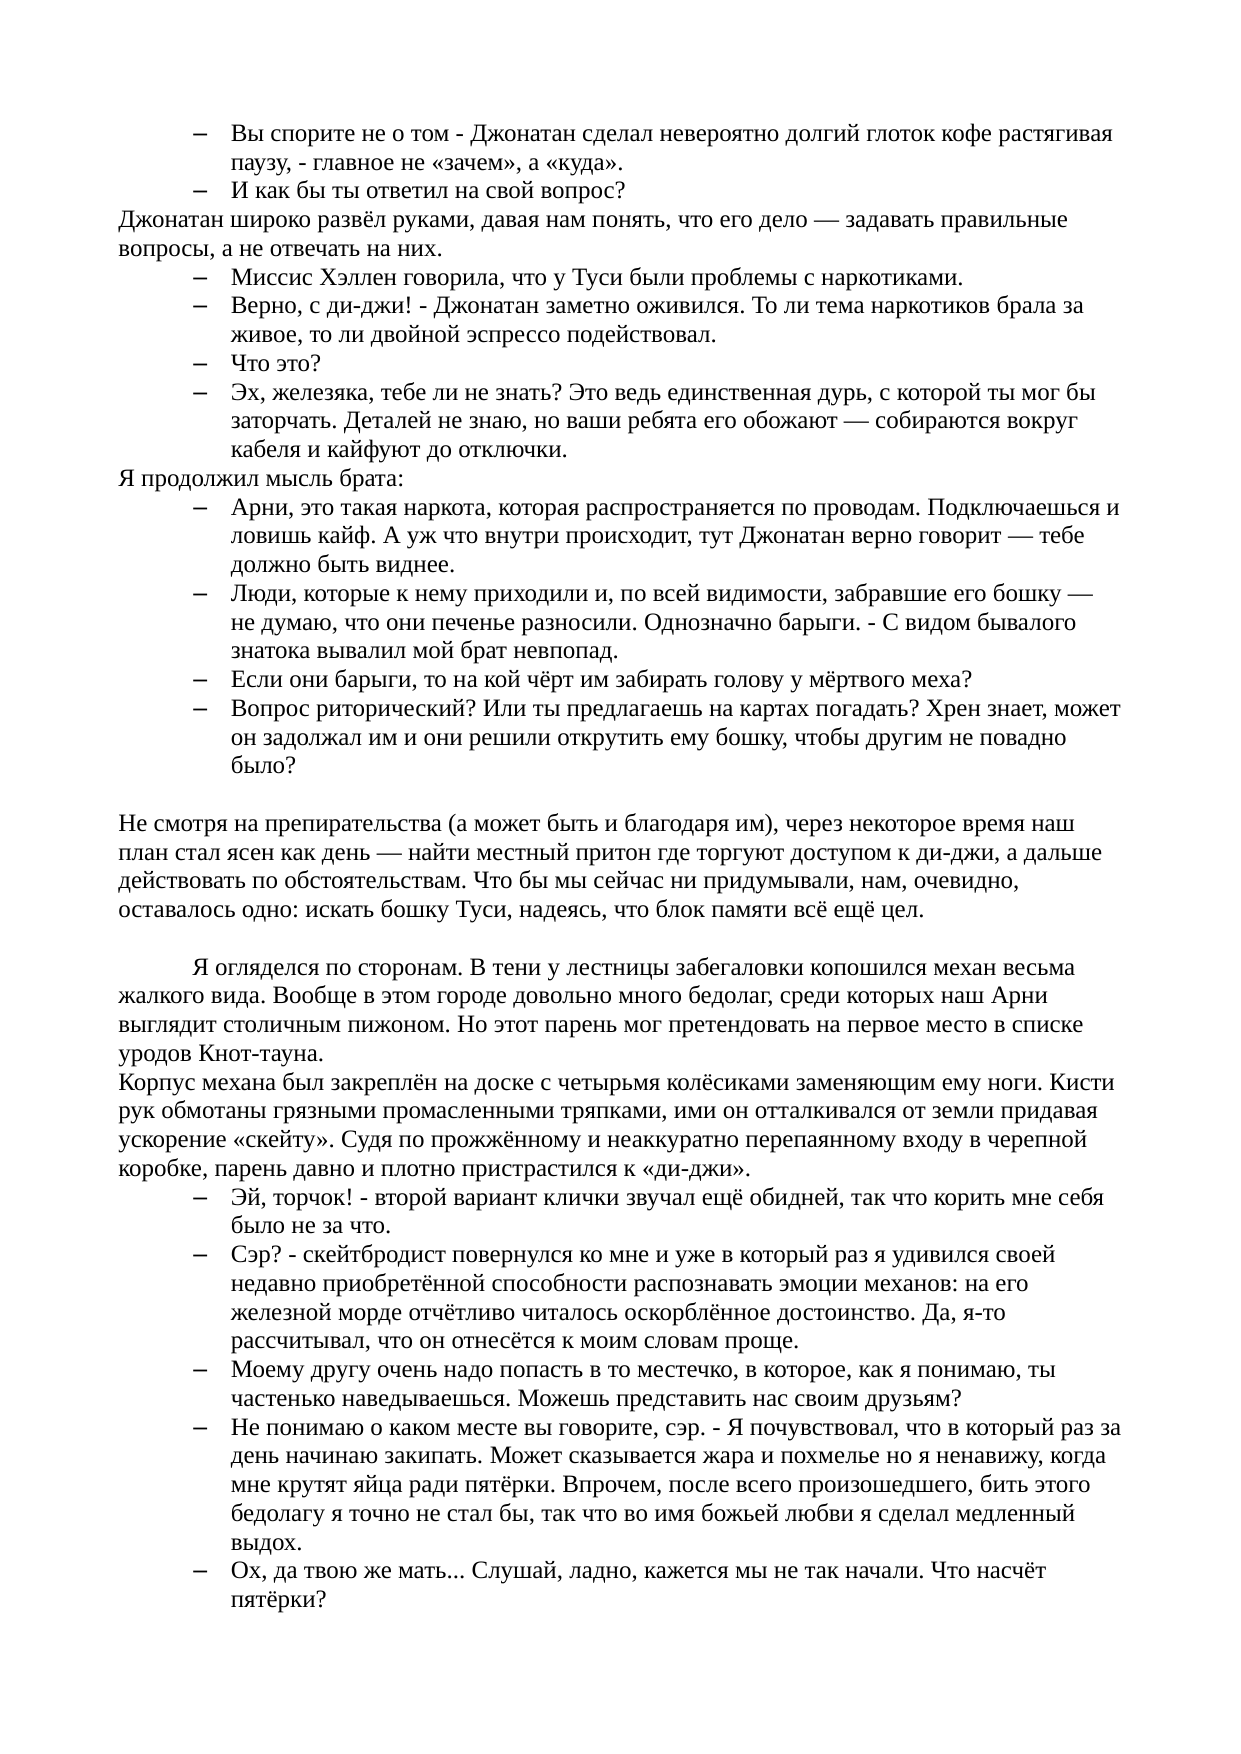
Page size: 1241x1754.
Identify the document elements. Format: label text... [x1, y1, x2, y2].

text Я продолжил мысль брата: [118, 463, 1122, 492]
list Если они барыги, то на кой чёрт им забирать голову у мёртвого меха? [193, 664, 1122, 693]
list Не понимаю о каком месте вы говорите, сэр. - Я почувствовал, что в который раз за день начинаю закипать. Может сказывается жара и похмелье но я ненавижу, когда мне крутят яйца ради пятёрки. Впрочем, после всего произошедшего, бить этого бедолагу я точно не стал бы, так что во имя божьей любви я сделал медленный выдох. [193, 1412, 1122, 1556]
list Люди, которые к нему приходили и, по всей видимости, забравшие его бошку — не думаю, что они печенье разносили. Однозначно барыги. - С видом бывалого знатока вывалил мой брат невпопад. [193, 578, 1122, 664]
text Не смотря на препирательства (а может быть и благодаря им), через некоторое время наш план стал ясен как день — найти местный притон где торгуют доступом к ди-джи, а дальше действовать по обстоятельствам. Что бы мы сейчас ни придумывали, нам, очевидно, оставалось одно: искать бошку Туси, надеясь, что блок памяти всё ещё цел. [118, 808, 1122, 923]
list Что это? [193, 348, 1122, 377]
text Я огляделся по сторонам. В тени у лестницы забегаловки копошился механ весьма жалкого вида. Вообще в этом городе довольно много бедолаг, среди которых наш Арни выглядит столичным пижоном. Но этот парень мог претендовать на первое место в списке уродов Кнот-тауна. [118, 952, 1122, 1067]
list И как бы ты ответил на свой вопрос? [193, 176, 1122, 204]
list Вопрос риторический? Или ты предлагаешь на картах погадать? Хрен знает, может он задолжал им и они решили открутить ему бошку, чтобы другим не повадно было? [193, 693, 1122, 779]
list Вы спорите не о том - Джонатан сделал невероятно долгий глоток кофе растягивая паузу, - главное не «зачем», а «куда». [193, 118, 1122, 176]
list Арни, это такая наркота, которая распространяется по проводам. Подключаешься и ловишь кайф. А уж что внутри происходит, тут Джонатан верно говорит — тебе должно быть виднее. [193, 492, 1122, 578]
list Ох, да твою же мать... Слушай, ладно, кажется мы не так начали. Что насчёт пятёрки? [193, 1556, 1122, 1613]
list Верно, с ди-джи! - Джонатан заметно оживился. То ли тема наркотиков брала за живое, то ли двойной эспрессо подействовал. [193, 291, 1122, 348]
text Джонатан широко развёл руками, давая нам понять, что его дело — задавать правильные вопросы, а не отвечать на них. [118, 204, 1122, 262]
list Миссис Хэллен говорила, что у Туси были проблемы с наркотиками. [193, 262, 1122, 291]
list Эх, железяка, тебе ли не знать? Это ведь единственная дурь, с которой ты мог бы заторчать. Деталей не знаю, но ваши ребята его обожают — собираются вокруг кабеля и кайфуют до отключки. [193, 377, 1122, 463]
list Моему другу очень надо попасть в то местечко, в которое, как я понимаю, ты частенько наведываешься. Можешь представить нас своим друзьям? [193, 1354, 1122, 1412]
text Корпус механа был закреплён на доске с четырьмя колёсиками заменяющим ему ноги. Кисти рук обмотаны грязными промасленными тряпками, ими он отталкивался от земли придавая ускорение «скейту». Судя по прожжённому и неаккуратно перепаянному входу в черепной коробке, парень давно и плотно пристрастился к «ди-джи». [118, 1067, 1122, 1182]
list Сэр? - скейтбродист повернулся ко мне и уже в который раз я удивился своей недавно приобретённой способности распознавать эмоции механов: на его железной морде отчётливо читалось оскорблённое достоинство. Да, я-то рассчитывал, что он отнесётся к моим словам проще. [193, 1239, 1122, 1354]
list Эй, торчок! - второй вариант клички звучал ещё обидней, так что корить мне себя было не за что. [193, 1182, 1122, 1239]
